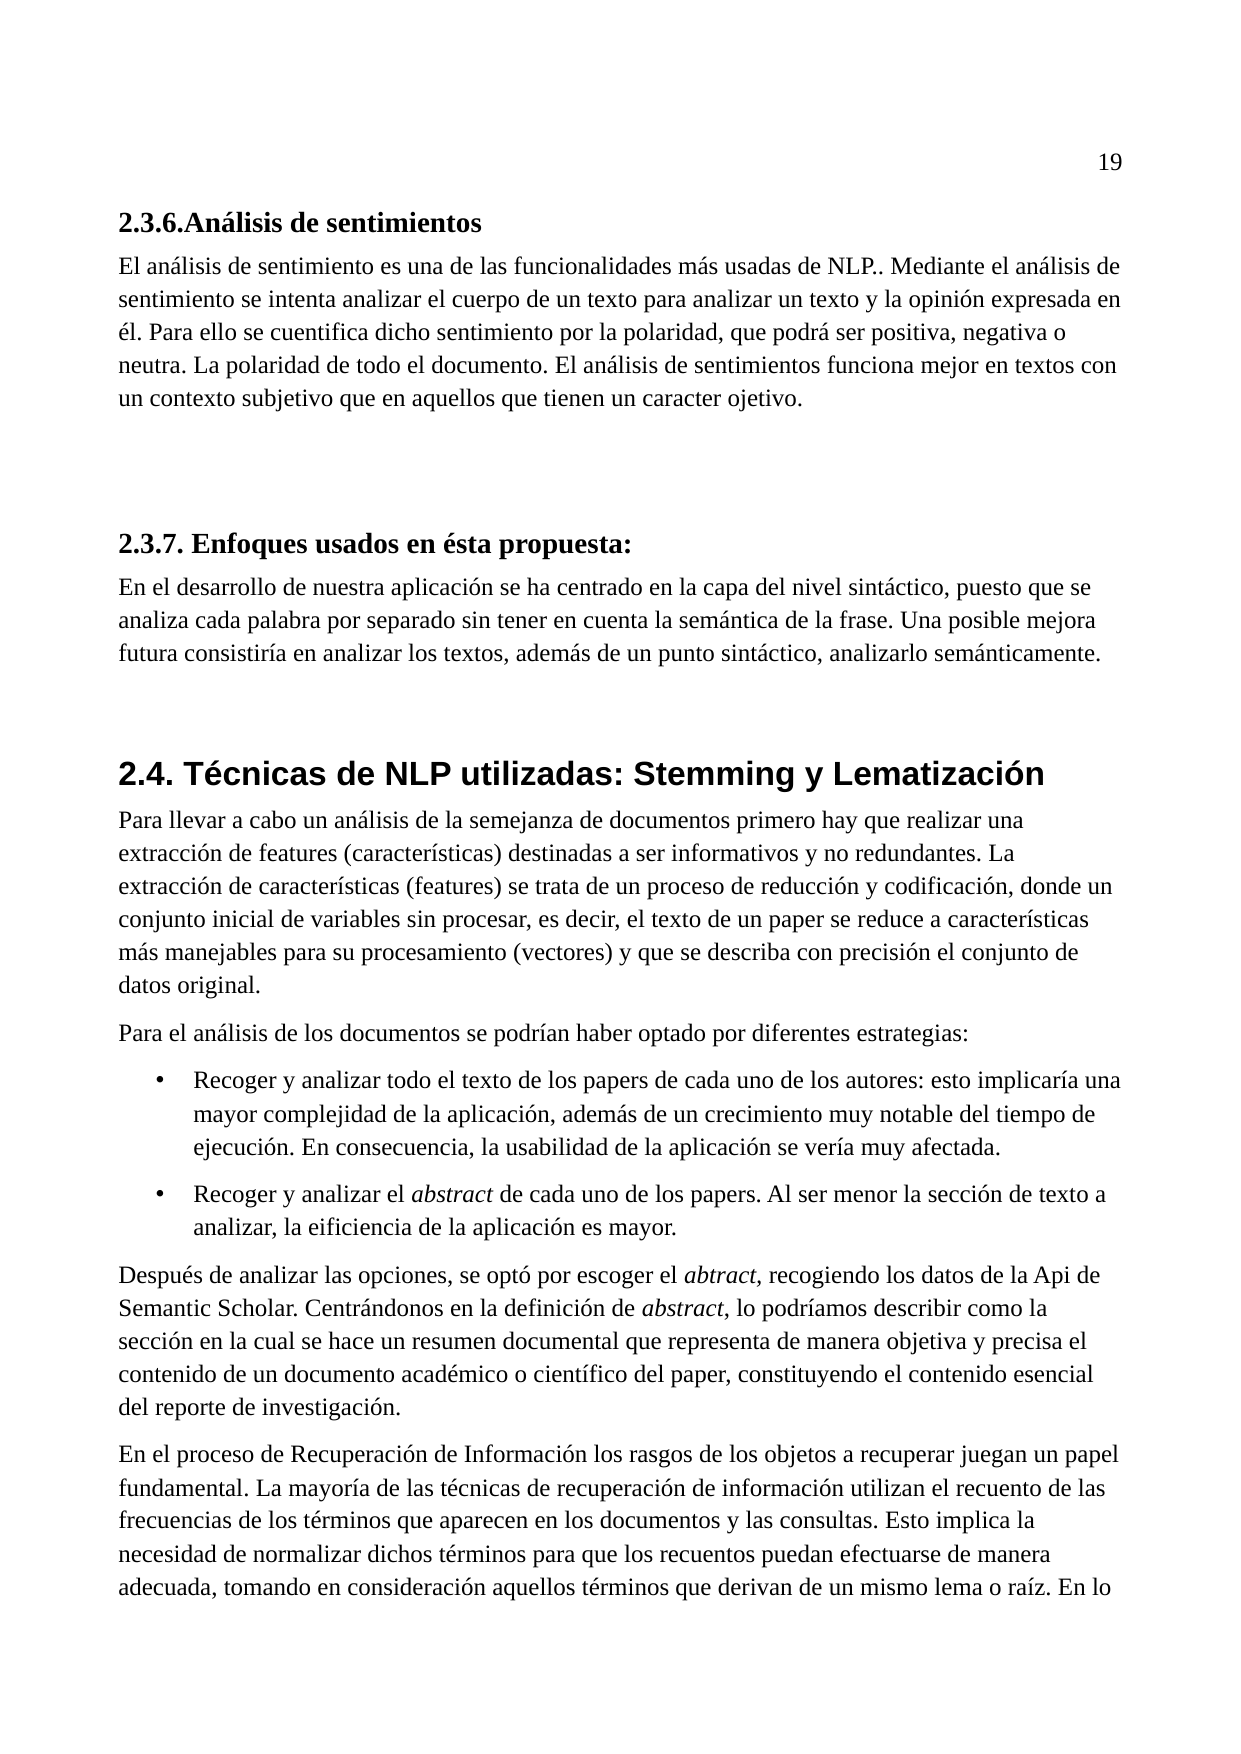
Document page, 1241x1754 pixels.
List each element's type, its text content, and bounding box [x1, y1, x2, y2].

list Recoger y analizar el abstract de cada uno de los papers. Al ser menor la sección de texto a analizar, la eificiencia de la aplicación es mayor. [156, 1179, 1122, 1241]
text Para llevar a cabo un análisis de la semejanza de documentos primero hay que realizar una extracción de features (características) destinadas a ser informativos y no redundantes. La extracción de características (features) se trata de un proceso de reducción y codificación, donde un conjunto inicial de variables sin procesar, es decir, el texto de un paper se reduce a características más manejables para su procesamiento (vectores) y que se describa con precisión el conjunto de datos original. [118, 805, 1122, 999]
subtitle 2.3.6.Análisis de sentimientos [118, 205, 1122, 239]
text En el desarrollo de nuestra aplicación se ha centrado en la capa del nivel sintáctico, puesto que se analiza cada palabra por separado sin tener en cuenta la semántica de la frase. Una posible mejora futura consistiría en analizar los textos, además de un punto sintáctico, analizarlo semánticamente. [118, 572, 1122, 667]
text En el proceso de Recuperación de Información los rasgos de los objetos a recuperar juegan un papel fundamental. La mayoría de las técnicas de recuperación de información utilizan el recuento de las frecuencias de los términos que aparecen en los documentos y las consultas. Esto implica la necesidad de normalizar dichos términos para que los recuentos puedan efectuarse de manera adecuada, tomando en consideración aquellos términos que derivan de un mismo lema o raíz. En lo [118, 1439, 1122, 1600]
text Después de analizar las opciones, se optó por escoger el abtract, recogiendo los datos de la Api de Semantic Scholar. Centrándonos en la definición de abstract, lo podríamos describir como la sección en la cual se hace un resumen documental que representa de manera objetiva y precisa el contenido de un documento académico o científico del paper, constituyendo el contenido esencial del reporte de investigación. [118, 1260, 1122, 1421]
list Recoger y analizar todo el texto de los papers de cada uno de los autores: esto implicaría una mayor complejidad de la aplicación, además de un crecimiento muy notable del tiempo de ejecución. En consecuencia, la usabilidad de la aplicación se vería muy afectada. [156, 1066, 1122, 1160]
text Para el análisis de los documentos se podrían haber optado por diferentes estrategias: [118, 1018, 1122, 1047]
text El análisis de sentimiento es una de las funcionalidades más usadas de NLP.. Mediante el análisis de sentimiento se intenta analizar el cuerpo de un texto para analizar un texto y la opinión expresada en él. Para ello se cuentifica dicho sentimiento por la polaridad, que podrá ser positiva, negativa o neutra. La polaridad de todo el documento. El análisis de sentimientos funciona mejor en textos con un contexto subjetivo que en aquellos que tienen un caracter ojetivo. [118, 251, 1122, 445]
subtitle 2.3.7. Enfoques usados en ésta propuesta: [118, 526, 1122, 559]
subtitle 2.4. Técnicas de NLP utilizadas: Stemming y Lematización [118, 754, 1122, 793]
